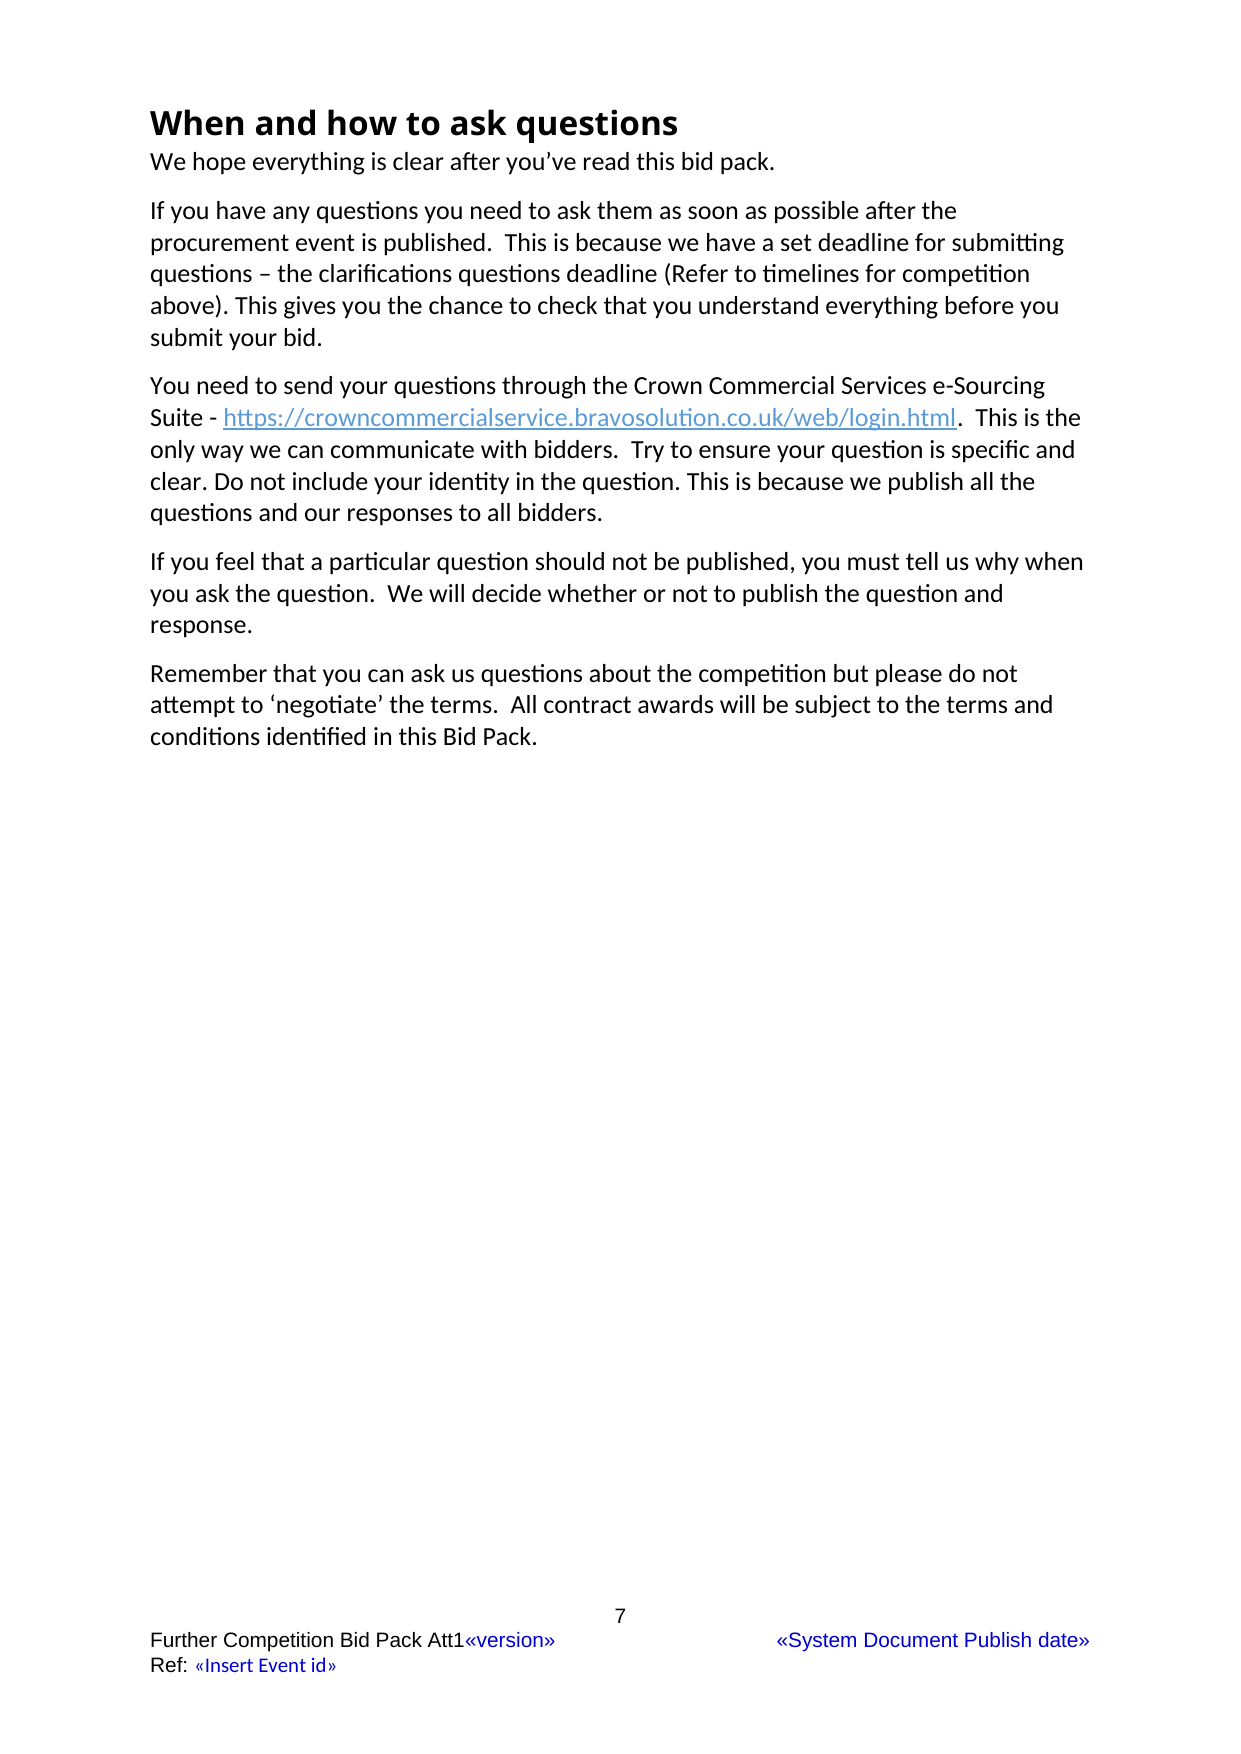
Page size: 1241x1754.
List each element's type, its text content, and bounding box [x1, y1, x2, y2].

text If you have any questions you need to ask them as soon as possible after the procurement event is published. This is because we have a set deadline for submitting questions – the clarifications questions deadline (Refer to timelines for competition above). This gives you the chance to check that you understand everything before you submit your bid. [150, 194, 1090, 353]
text If you feel that a particular question should not be published, you must tell us why when you ask the question. We will decide whether or not to publish the question and response. [150, 545, 1090, 640]
text We hope everything is clear after you’ve read this bid pack. [150, 145, 1090, 177]
text You need to send your questions through the Crown Commercial Services e-Sourcing Suite - https://crowncommercialservice.bravosolution.co.uk/web/login.html. This is the only way we can communicate with bidders. Try to ensure your question is specific and clear. Do not include your identity in the question. This is because we publish all the questions and our responses to all bidders. [150, 369, 1090, 528]
text Remember that you can ask us questions about the competition but please do not attempt to ‘negotiate’ the terms. All contract awards will be subject to the terms and conditions identified in this Bid Pack. [150, 657, 1090, 752]
subtitle When and how to ask questions [150, 100, 1090, 145]
